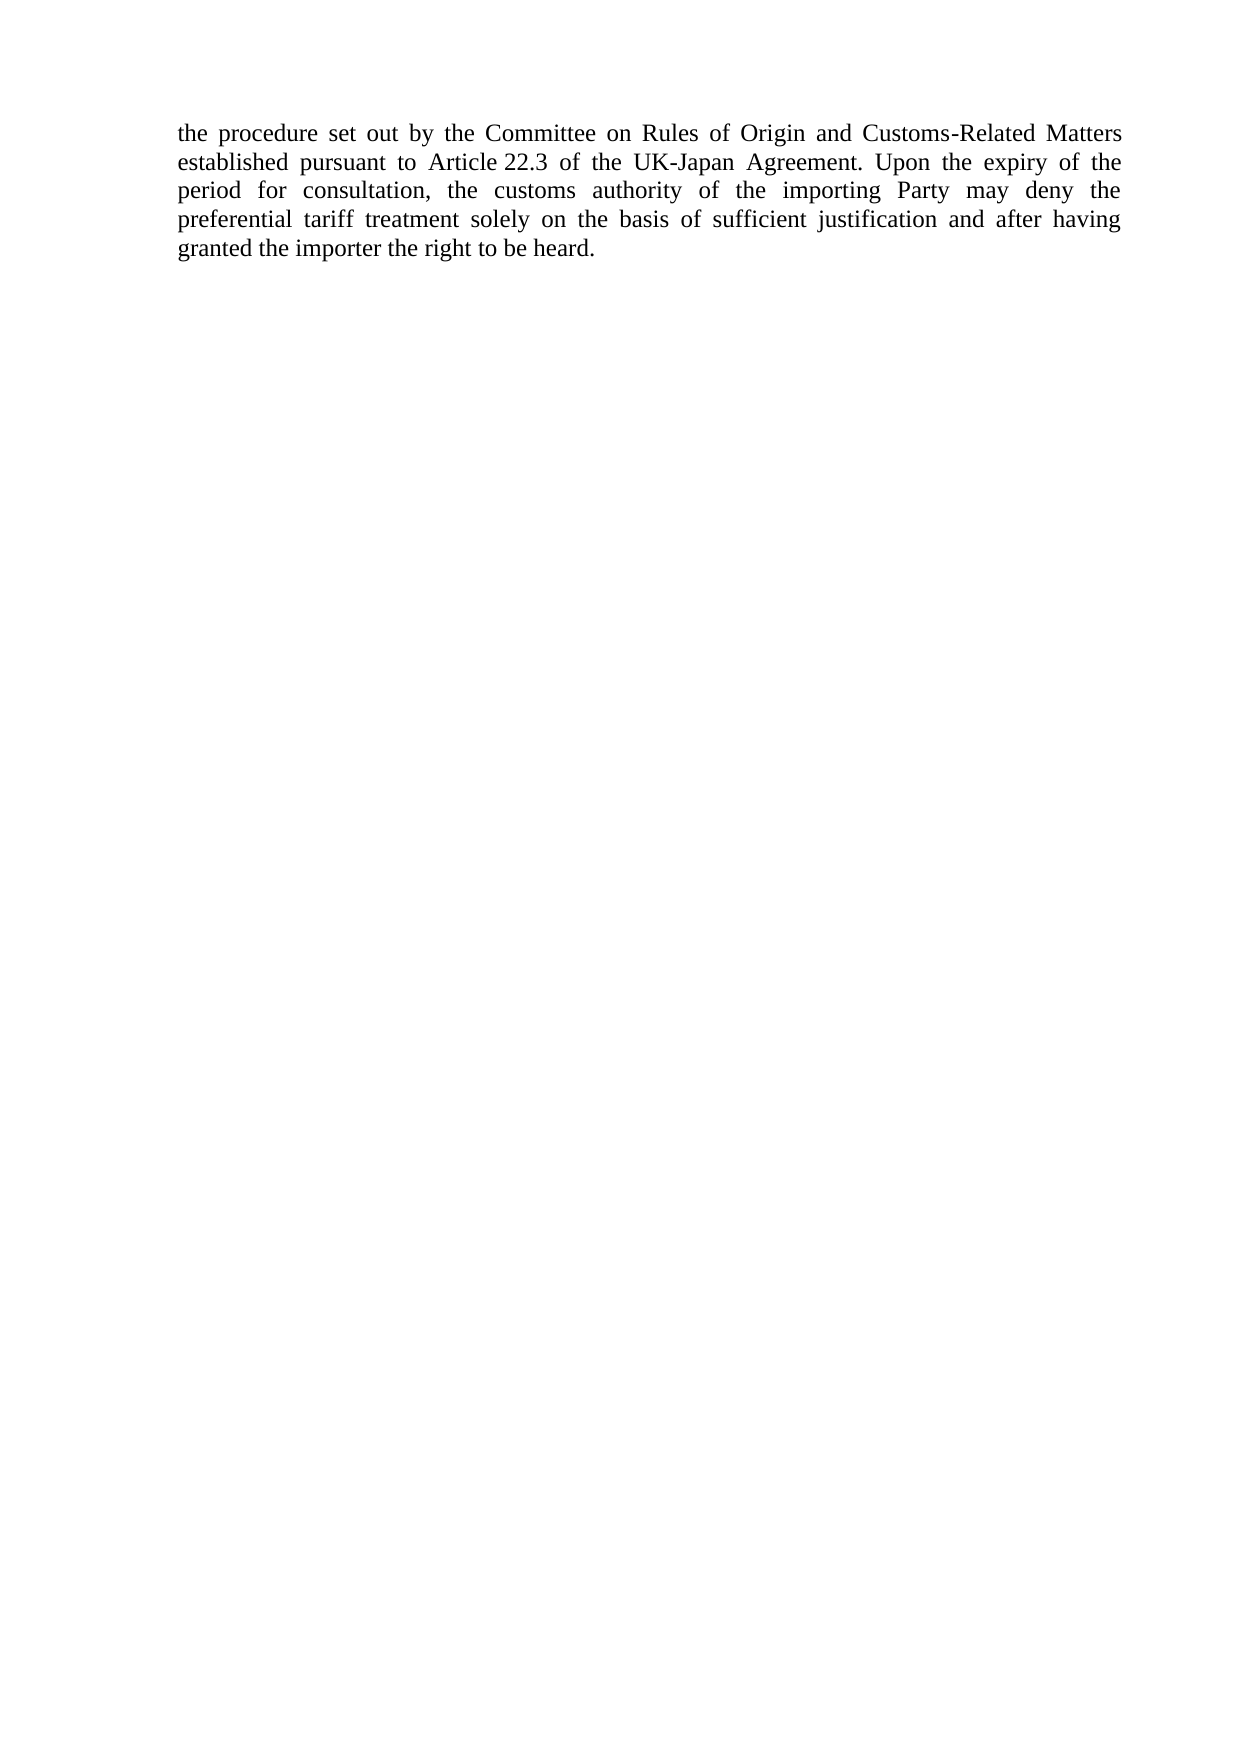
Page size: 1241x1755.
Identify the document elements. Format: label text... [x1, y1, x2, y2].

text the procedure set out by the Committee on Rules of Origin and Customs‑Related Matters established pursuant to Article 22.3 of the UK-Japan Agreement. Upon the expiry of the period for consultation, the customs authority of the importing Party may deny the preferential tariff treatment solely on the basis of sufficient justification and after having granted the importer the right to be heard. [118, 118, 1122, 262]
